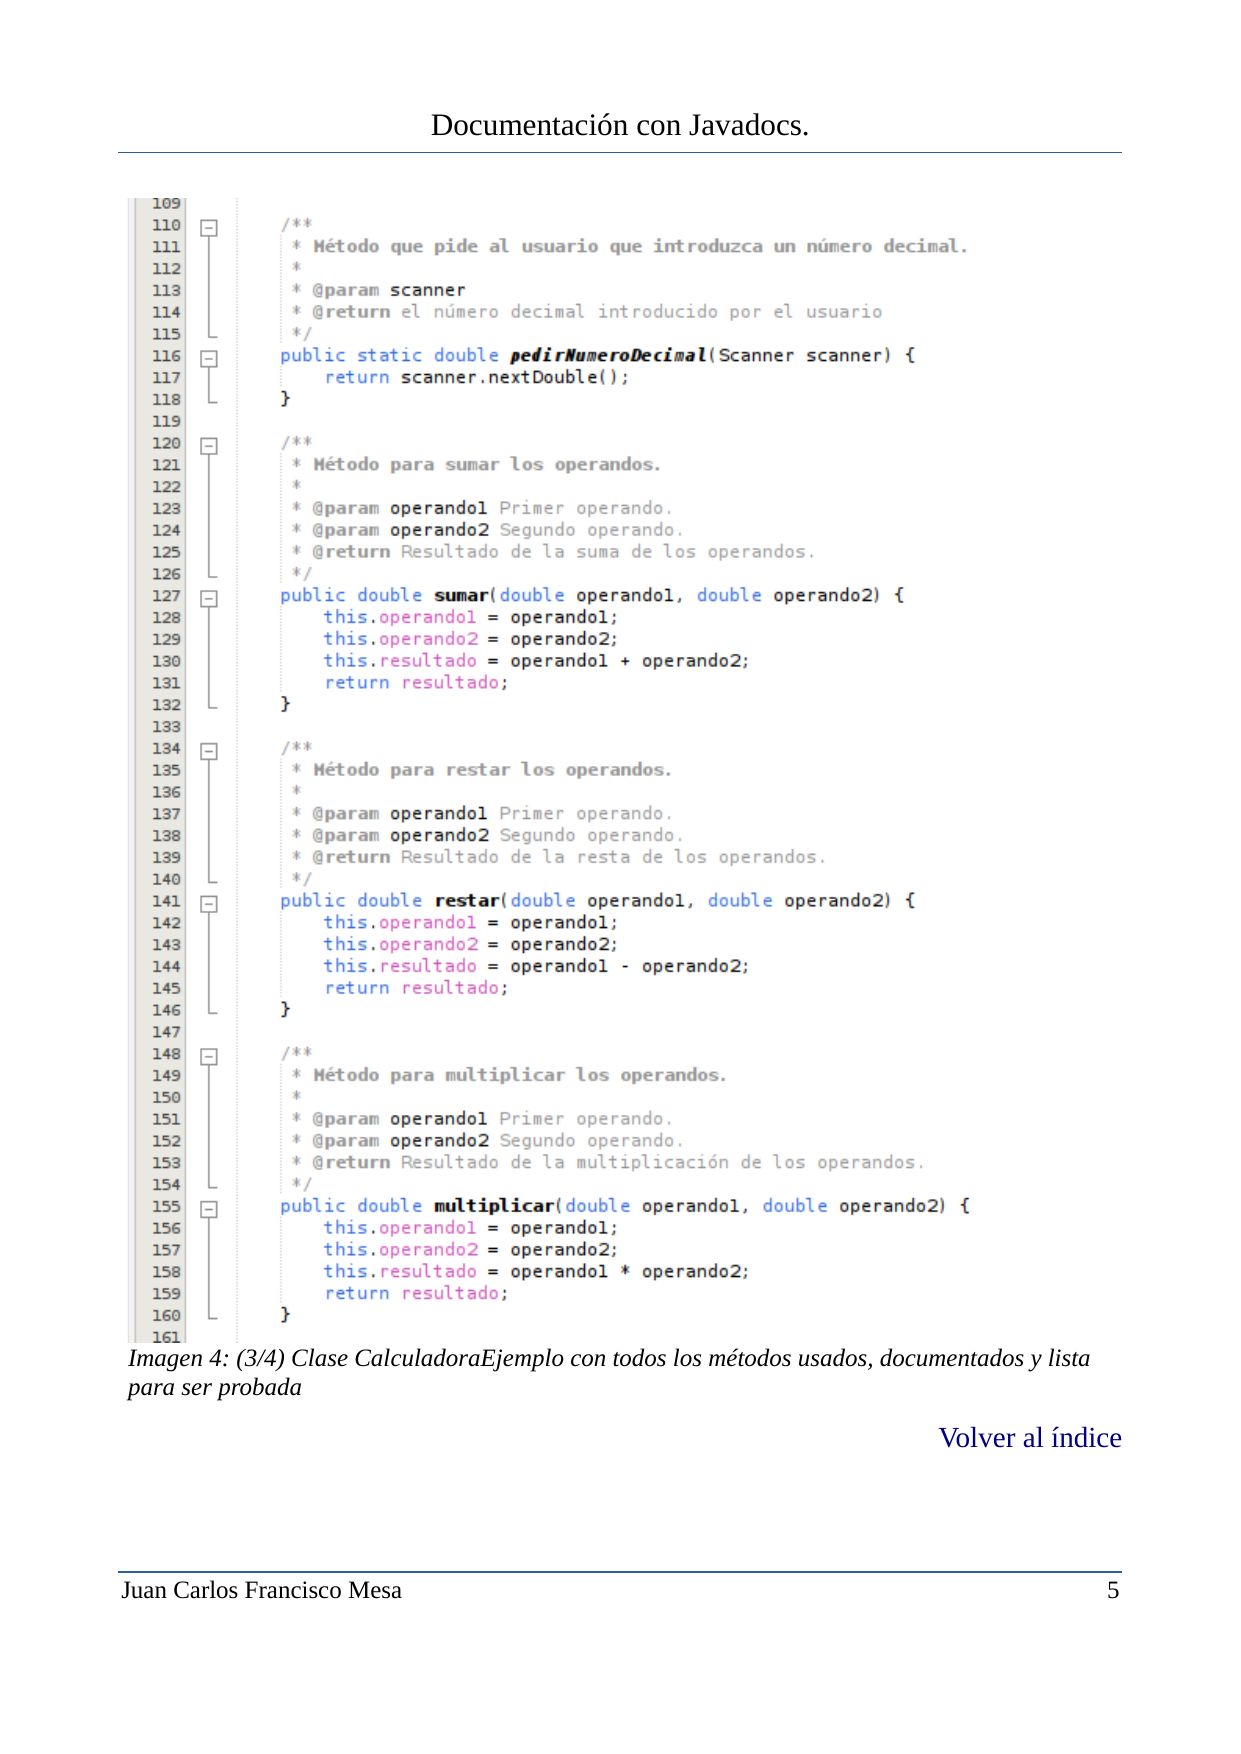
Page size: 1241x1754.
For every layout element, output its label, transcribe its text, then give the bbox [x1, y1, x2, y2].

text Imagen 4: (3/4) Clase CalculadoraEjemplo con todos los métodos usados, documentados y lista para ser probada [128, 1343, 1112, 1400]
picture [127, 198, 1113, 1343]
text Volver al índice [118, 183, 1122, 1453]
